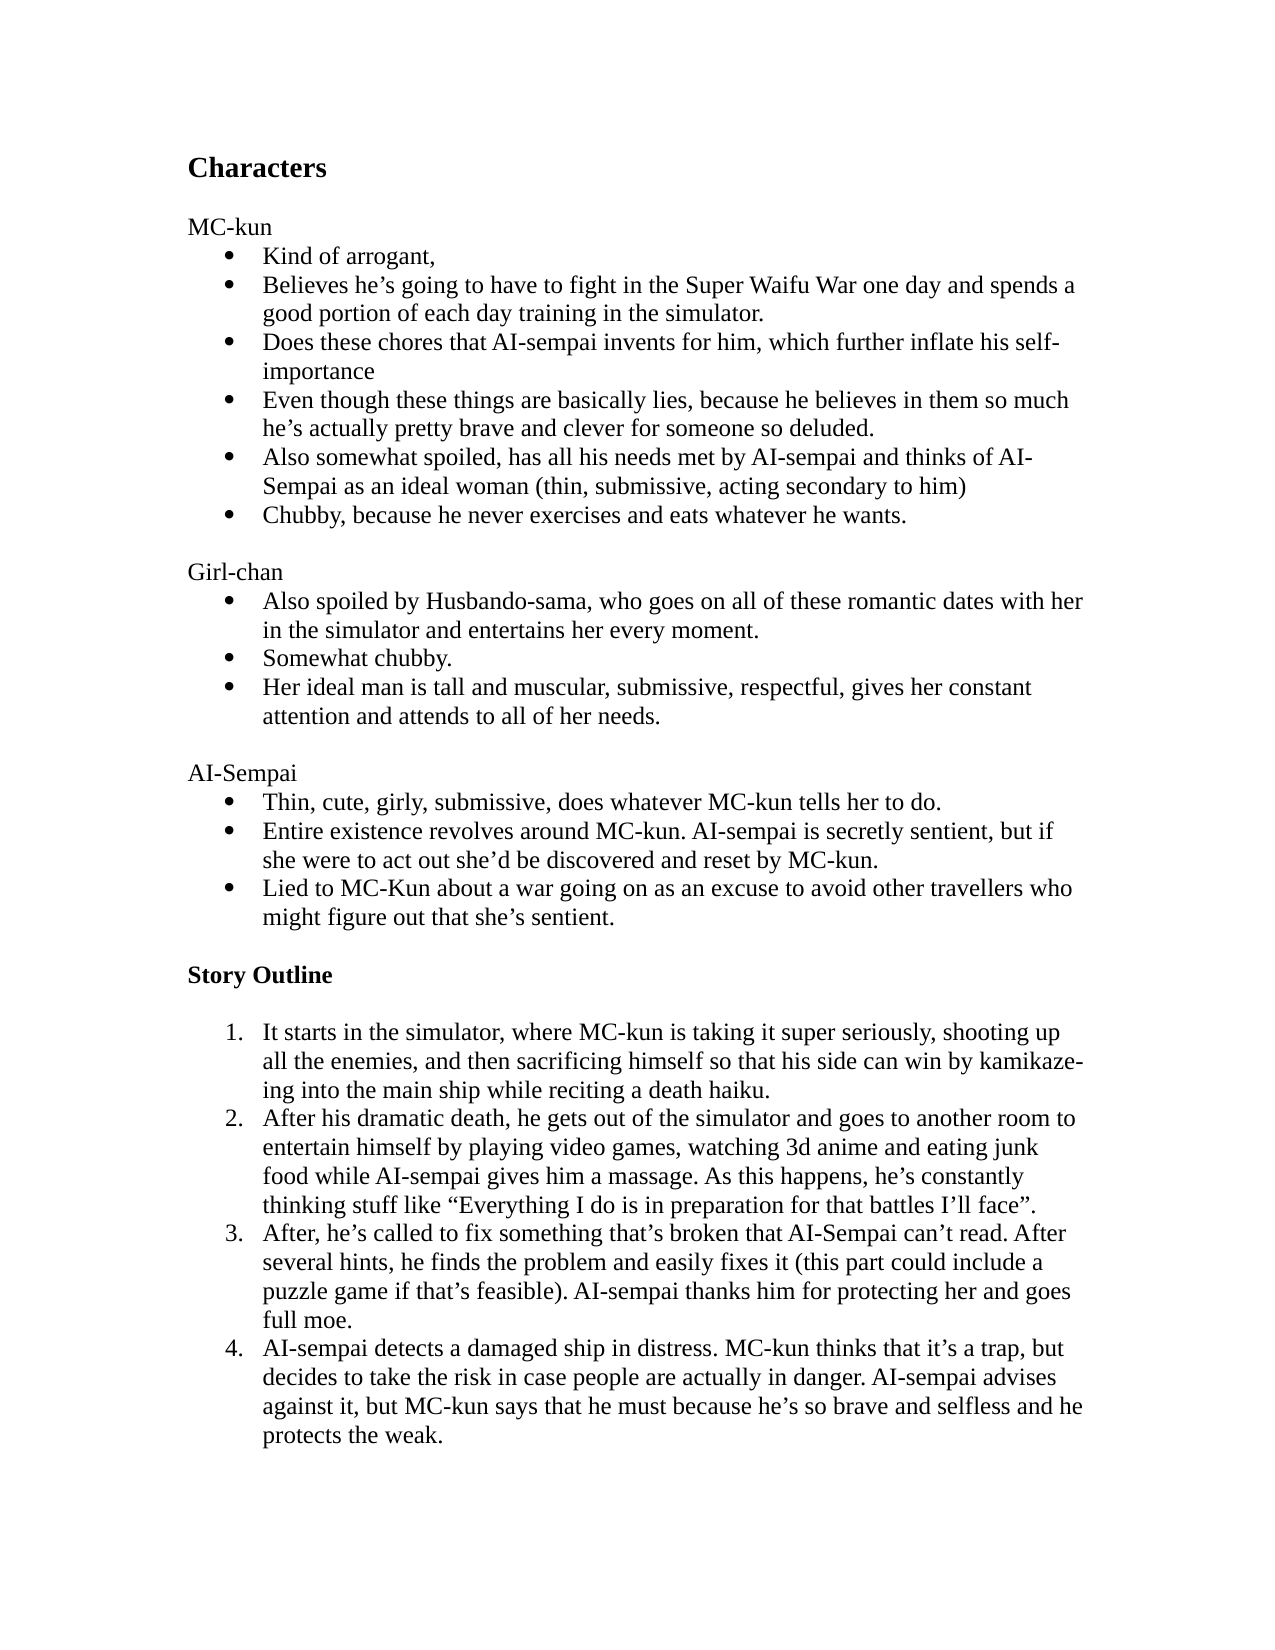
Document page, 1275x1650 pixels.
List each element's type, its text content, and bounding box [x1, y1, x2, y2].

list Thin, cute, girly, submissive, does whatever MC-kun tells her to do. [225, 787, 1087, 816]
list Does these chores that AI-sempai invents for him, which further inflate his self-importance [225, 327, 1087, 385]
list Also somewhat spoiled, has all his needs met by AI-sempai and thinks of AI-Sempai as an ideal woman (thin, submissive, acting secondary to him) [225, 442, 1087, 500]
list After his dramatic death, he gets out of the simulator and goes to another room to entertain himself by playing video games, watching 3d anime and eating junk food while AI-sempai gives him a massage. As this happens, he’s constantly thinking stuff like “Everything I do is in preparation for that battles I’ll face”. [225, 1103, 1087, 1218]
list It starts in the simulator, where MC-kun is taking it super seriously, shooting up all the enemies, and then sacrificing himself so that his side can win by kamikaze-ing into the main ship while reciting a death haiku. [225, 1017, 1087, 1103]
list Somewhat chubby. [225, 643, 1087, 672]
text Story Outline [187, 960, 1087, 988]
text Characters [187, 150, 1087, 183]
list AI-sempai detects a damaged ship in distress. MC-kun thinks that it’s a trap, but decides to take the risk in case people are actually in danger. AI-sempai advises against it, but MC-kun says that he must because he’s so brave and selfless and he protects the weak. [225, 1333, 1087, 1448]
list After, he’s called to fix something that’s broken that AI-Sempai can’t read. After several hints, he finds the problem and easily fixes it (this part could include a puzzle game if that’s feasible). AI-sempai thanks him for protecting her and goes full moe. [225, 1218, 1087, 1333]
list Lied to MC-Kun about a war going on as an excuse to avoid other travellers who might figure out that she’s sentient. [225, 873, 1087, 931]
text MC-kun [187, 212, 1087, 241]
list Even though these things are basically lies, because he believes in them so much he’s actually pretty brave and clever for someone so deluded. [225, 385, 1087, 442]
text AI-Sempai [187, 758, 1087, 787]
list Believes he’s going to have to fight in the Super Waifu War one day and spends a good portion of each day training in the simulator. [225, 270, 1087, 327]
list Entire existence revolves around MC-kun. AI-sempai is secretly sentient, but if she were to act out she’d be discovered and reset by MC-kun. [225, 816, 1087, 873]
list Also spoiled by Husbando-sama, who goes on all of these romantic dates with her in the simulator and entertains her every moment. [225, 586, 1087, 643]
text Girl-chan [187, 557, 1087, 586]
list Kind of arrogant, [225, 241, 1087, 270]
list Chubby, because he never exercises and eats whatever he wants. [225, 500, 1087, 528]
list Her ideal man is tall and muscular, submissive, respectful, gives her constant attention and attends to all of her needs. [225, 672, 1087, 730]
